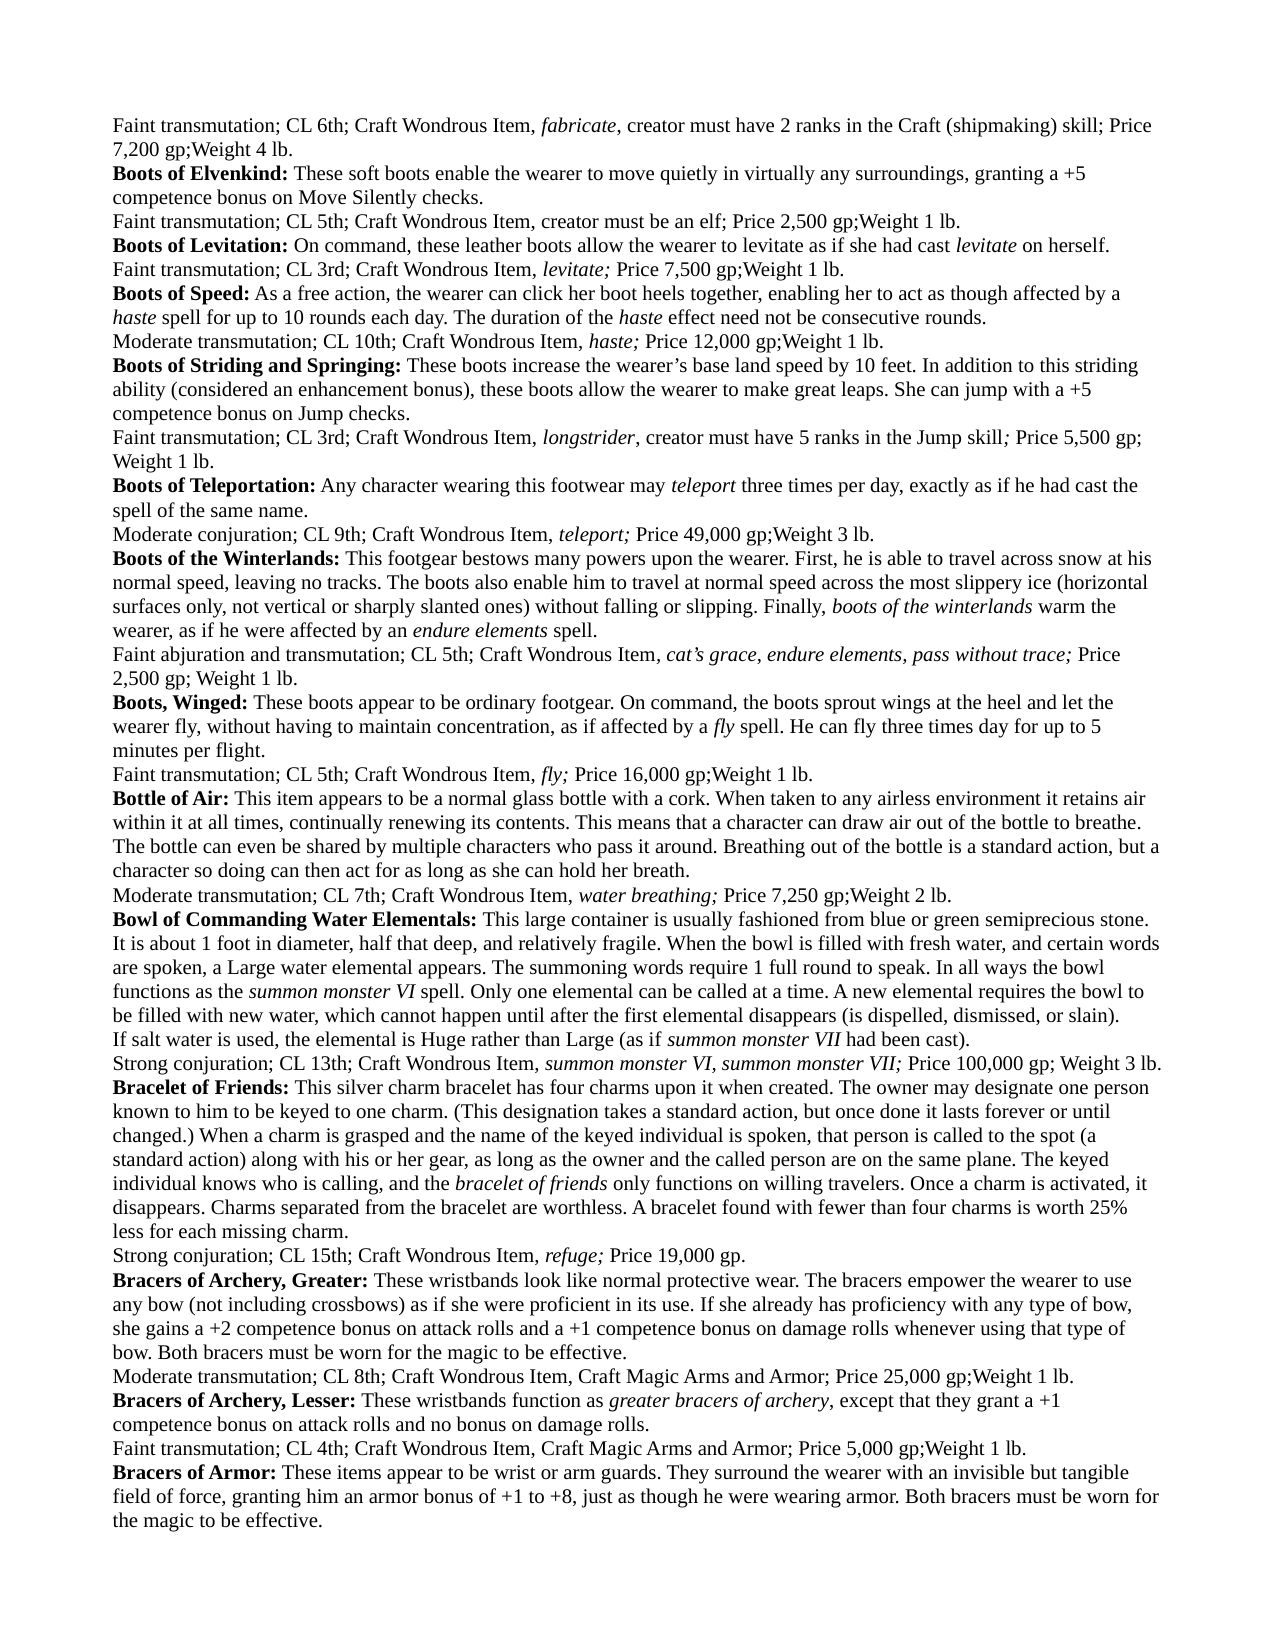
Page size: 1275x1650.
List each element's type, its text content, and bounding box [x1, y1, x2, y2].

text Boots of Elvenkind: These soft boots enable the wearer to move quietly in virtually any surroundings, granting a +5 competence bonus on Move Silently checks. [112, 161, 1162, 209]
text Strong conjuration; CL 13th; Craft Wondrous Item, summon monster VI, summon monster VII; Price 100,000 gp; Weight 3 lb. [112, 1051, 1162, 1075]
text Boots of Teleportation: Any character wearing this footwear may teleport three times per day, exactly as if he had cast the spell of the same name. [112, 473, 1162, 522]
text Moderate conjuration; CL 9th; Craft Wondrous Item, teleport; Price 49,000 gp;Weight 3 lb. [112, 522, 1162, 546]
text Boots, Winged: These boots appear to be ordinary footgear. On command, the boots sprout wings at the heel and let the wearer fly, without having to maintain concentration, as if affected by a fly spell. He can fly three times day for up to 5 minutes per flight. [112, 690, 1162, 762]
text Bowl of Commanding Water Elementals: This large container is usually fashioned from blue or green semiprecious stone. It is about 1 foot in diameter, half that deep, and relatively fragile. When the bowl is filled with fresh water, and certain words are spoken, a Large water elemental appears. The summoning words require 1 full round to speak. In all ways the bowl functions as the summon monster VI spell. Only one elemental can be called at a time. A new elemental requires the bowl to be filled with new water, which cannot happen until after the first elemental disappears (is dispelled, dismissed, or slain). [112, 907, 1162, 1027]
text Strong conjuration; CL 15th; Craft Wondrous Item, refuge; Price 19,000 gp. [112, 1243, 1162, 1267]
text Boots of Levitation: On command, these leather boots allow the wearer to levitate as if she had cast levitate on herself. [112, 233, 1162, 257]
text Faint transmutation; CL 4th; Craft Wondrous Item, Craft Magic Arms and Armor; Price 5,000 gp;Weight 1 lb. [112, 1436, 1162, 1460]
text Faint transmutation; CL 5th; Craft Wondrous Item, fly; Price 16,000 gp;Weight 1 lb. [112, 762, 1162, 786]
text Bottle of Air: This item appears to be a normal glass bottle with a cork. When taken to any airless environment it retains air within it at all times, continually renewing its contents. This means that a character can draw air out of the bottle to breathe. The bottle can even be shared by multiple characters who pass it around. Breathing out of the bottle is a standard action, but a character so doing can then act for as long as she can hold her breath. [112, 786, 1162, 882]
text Faint transmutation; CL 3rd; Craft Wondrous Item, levitate; Price 7,500 gp;Weight 1 lb. [112, 257, 1162, 281]
text Faint transmutation; CL 3rd; Craft Wondrous Item, longstrider, creator must have 5 ranks in the Jump skill; Price 5,500 gp; Weight 1 lb. [112, 425, 1162, 473]
text Bracelet of Friends: This silver charm bracelet has four charms upon it when created. The owner may designate one person known to him to be keyed to one charm. (This designation takes a standard action, but once done it lasts forever or until changed.) When a charm is grasped and the name of the keyed individual is spoken, that person is called to the spot (a standard action) along with his or her gear, as long as the owner and the called person are on the same plane. The keyed individual knows who is calling, and the bracelet of friends only functions on willing travelers. Once a charm is activated, it disappears. Charms separated from the bracelet are worthless. A bracelet found with fewer than four charms is worth 25% less for each missing charm. [112, 1075, 1162, 1243]
text Moderate transmutation; CL 10th; Craft Wondrous Item, haste; Price 12,000 gp;Weight 1 lb. [112, 329, 1162, 353]
text Faint transmutation; CL 5th; Craft Wondrous Item, creator must be an elf; Price 2,500 gp;Weight 1 lb. [112, 209, 1162, 233]
text Faint transmutation; CL 6th; Craft Wondrous Item, fabricate, creator must have 2 ranks in the Craft (shipmaking) skill; Price 7,200 gp;Weight 4 lb. [112, 112, 1162, 161]
text Faint abjuration and transmutation; CL 5th; Craft Wondrous Item, cat’s grace, endure elements, pass without trace; Price 2,500 gp; Weight 1 lb. [112, 642, 1162, 690]
text Bracers of Archery, Greater: These wristbands look like normal protective wear. The bracers empower the wearer to use any bow (not including crossbows) as if she were proficient in its use. If she already has proficiency with any type of bow, she gains a +2 competence bonus on attack rolls and a +1 competence bonus on damage rolls whenever using that type of bow. Both bracers must be worn for the magic to be effective. [112, 1267, 1162, 1364]
text Bracers of Archery, Lesser: These wristbands function as greater bracers of archery, except that they grant a +1 competence bonus on attack rolls and no bonus on damage rolls. [112, 1388, 1162, 1436]
text If salt water is used, the elemental is Huge rather than Large (as if summon monster VII had been cast). [112, 1027, 1162, 1051]
text Boots of Speed: As a free action, the wearer can click her boot heels together, enabling her to act as though affected by a haste spell for up to 10 rounds each day. The duration of the haste effect need not be consecutive rounds. [112, 281, 1162, 329]
text Moderate transmutation; CL 8th; Craft Wondrous Item, Craft Magic Arms and Armor; Price 25,000 gp;Weight 1 lb. [112, 1364, 1162, 1388]
text Boots of the Winterlands: This footgear bestows many powers upon the wearer. First, he is able to travel across snow at his normal speed, leaving no tracks. The boots also enable him to travel at normal speed across the most slippery ice (horizontal surfaces only, not vertical or sharply slanted ones) without falling or slipping. Finally, boots of the winterlands warm the wearer, as if he were affected by an endure elements spell. [112, 546, 1162, 642]
text Moderate transmutation; CL 7th; Craft Wondrous Item, water breathing; Price 7,250 gp;Weight 2 lb. [112, 882, 1162, 907]
text Bracers of Armor: These items appear to be wrist or arm guards. They surround the wearer with an invisible but tangible field of force, granting him an armor bonus of +1 to +8, just as though he were wearing armor. Both bracers must be worn for the magic to be effective. [112, 1460, 1162, 1532]
text Boots of Striding and Springing: These boots increase the wearer’s base land speed by 10 feet. In addition to this striding ability (considered an enhancement bonus), these boots allow the wearer to make great leaps. She can jump with a +5 competence bonus on Jump checks. [112, 353, 1162, 425]
